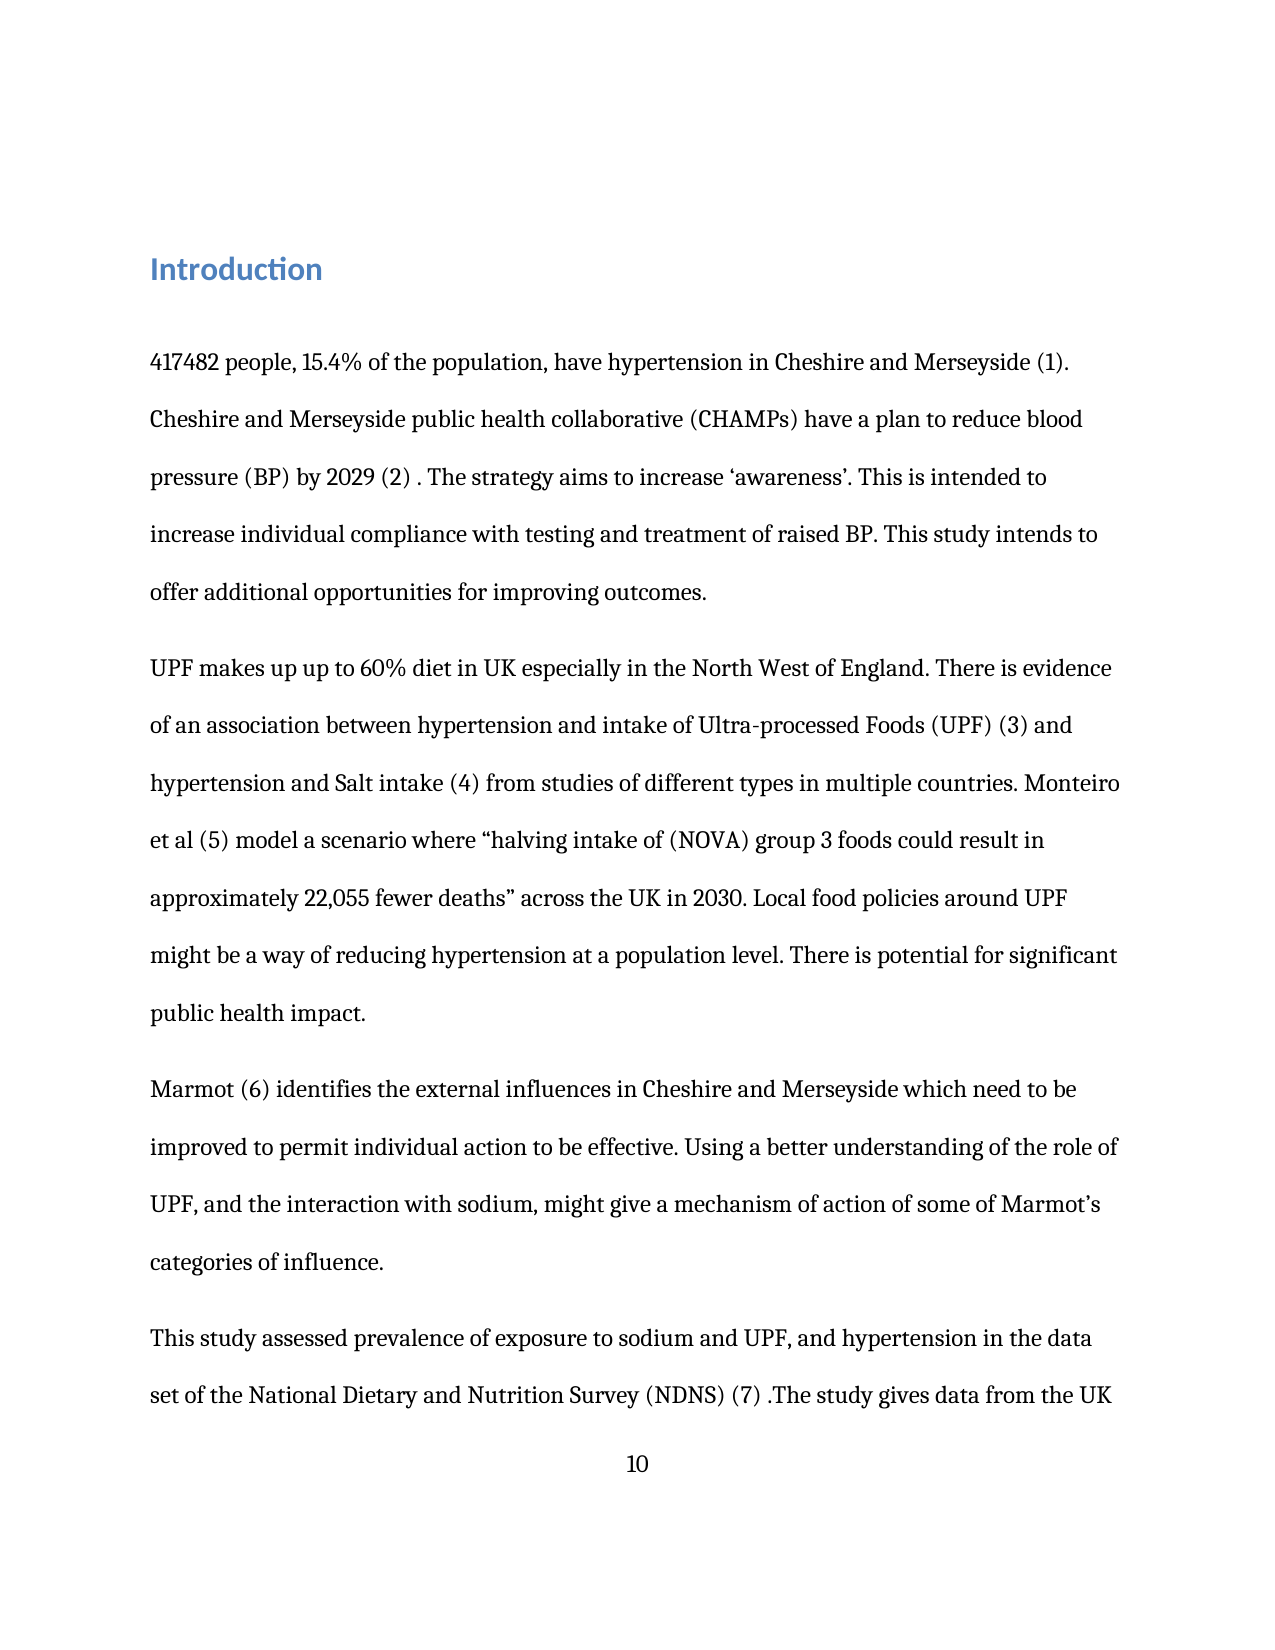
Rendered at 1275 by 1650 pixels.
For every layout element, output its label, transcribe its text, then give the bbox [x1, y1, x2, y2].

text This study assessed prevalence of exposure to sodium and UPF, and hypertension in the data set of the National Dietary and Nutrition Survey (NDNS) (7) .The study gives data from the UK [150, 1324, 1125, 1410]
text 417482 people, 15.4% of the population, have hypertension in Cheshire and Merseyside (1). Cheshire and Merseyside public health collaborative (CHAMPs) have a plan to reduce blood pressure (BP) by 2029 (2) . The strategy aims to increase ‘awareness’. This is intended to increase individual compliance with testing and treatment of raised BP. This study intends to offer additional opportunities for improving outcomes. [150, 348, 1125, 606]
text Marmot (6) identifies the external influences in Cheshire and Merseyside which need to be improved to permit individual action to be effective. Using a better understanding of the role of UPF, and the interaction with sodium, might give a mechanism of action of some of Marmot’s categories of influence. [150, 1075, 1125, 1276]
subtitle Introduction [150, 247, 1125, 288]
text UPF makes up up to 60% diet in UK especially in the North West of England. There is evidence of an association between hypertension and intake of Ultra-processed Foods (UPF) (3) and hypertension and Salt intake (4) from studies of different types in multiple countries. Monteiro et al (5) model a scenario where “halving intake of (NOVA) group 3 foods could result in approximately 22,055 fewer deaths” across the UK in 2030. Local food policies around UPF might be a way of reducing hypertension at a population level. There is potential for significant public health impact. [150, 654, 1125, 1028]
